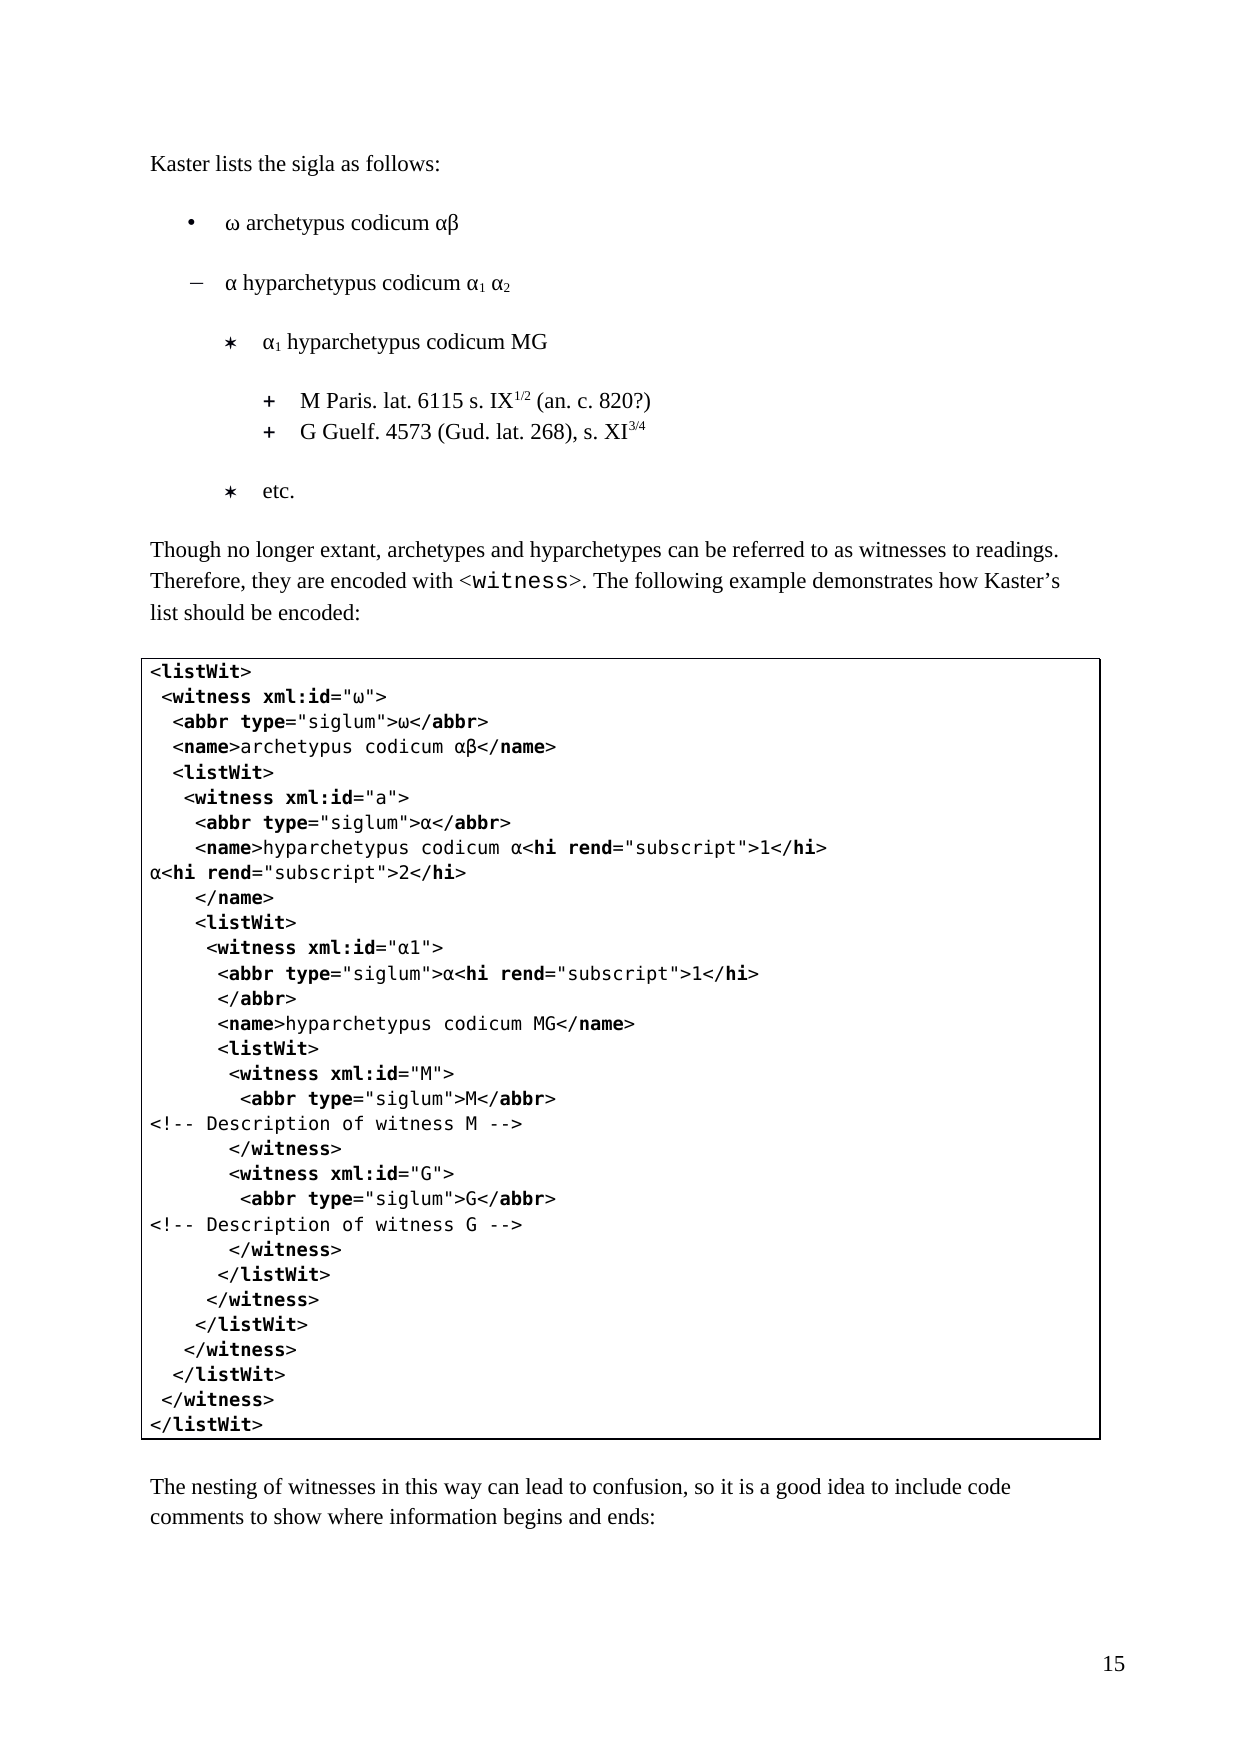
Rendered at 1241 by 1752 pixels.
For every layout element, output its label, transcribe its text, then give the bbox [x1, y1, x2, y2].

list ω archetypus codicum αβ [187, 209, 1090, 236]
list α hyparchetypus codicum α1 α2 [187, 269, 1090, 295]
text <listWit> <witness xml:id="ω"> <abbr type="siglum">ω</abbr> <name>archetypus codicum αβ</name> <listWit> <witness xml:id="a"> <abbr type="siglum">α</abbr> <name>hyparchetypus codicum α<hi rend="subscript">1</hi> α<hi rend="subscript">2</hi> </name> <listWit> <witness xml:id="α1"> <abbr type="siglum">α<hi rend="subscript">1</hi> </abbr> <name>hyparchetypus codicum MG</name> <listWit> <witness xml:id="M"> <abbr type="siglum">M</abbr> <!-- Description of witness M --> </witness> <witness xml:id="G"> <abbr type="siglum">G</abbr> <!-- Description of witness G --> </witness> </listWit> </witness> </listWit> </witness> </listWit> </witness> </listWit> [142, 659, 1099, 1438]
list M Paris. lat. 6115 s. IX1/2 (an. c. 820?) [262, 387, 1090, 414]
text Though no longer extant, archetypes and hyparchetypes can be referred to as witnesses to readings. Therefore, they are encoded with <witness>. The following example demonstrates how Kaster’s list should be encoded: [150, 536, 1090, 625]
text Kaster lists the sigla as follows: [150, 150, 1090, 176]
list G Guelf. 4573 (Gud. lat. 268), s. XI3/4 [262, 418, 1090, 444]
list α1 hyparchetypus codicum MG [225, 328, 1090, 354]
text The nesting of witnesses in this way can lead to confusion, so it is a good idea to include code comments to show where information begins and ends: [150, 1473, 1090, 1529]
list etc. [225, 477, 1090, 503]
